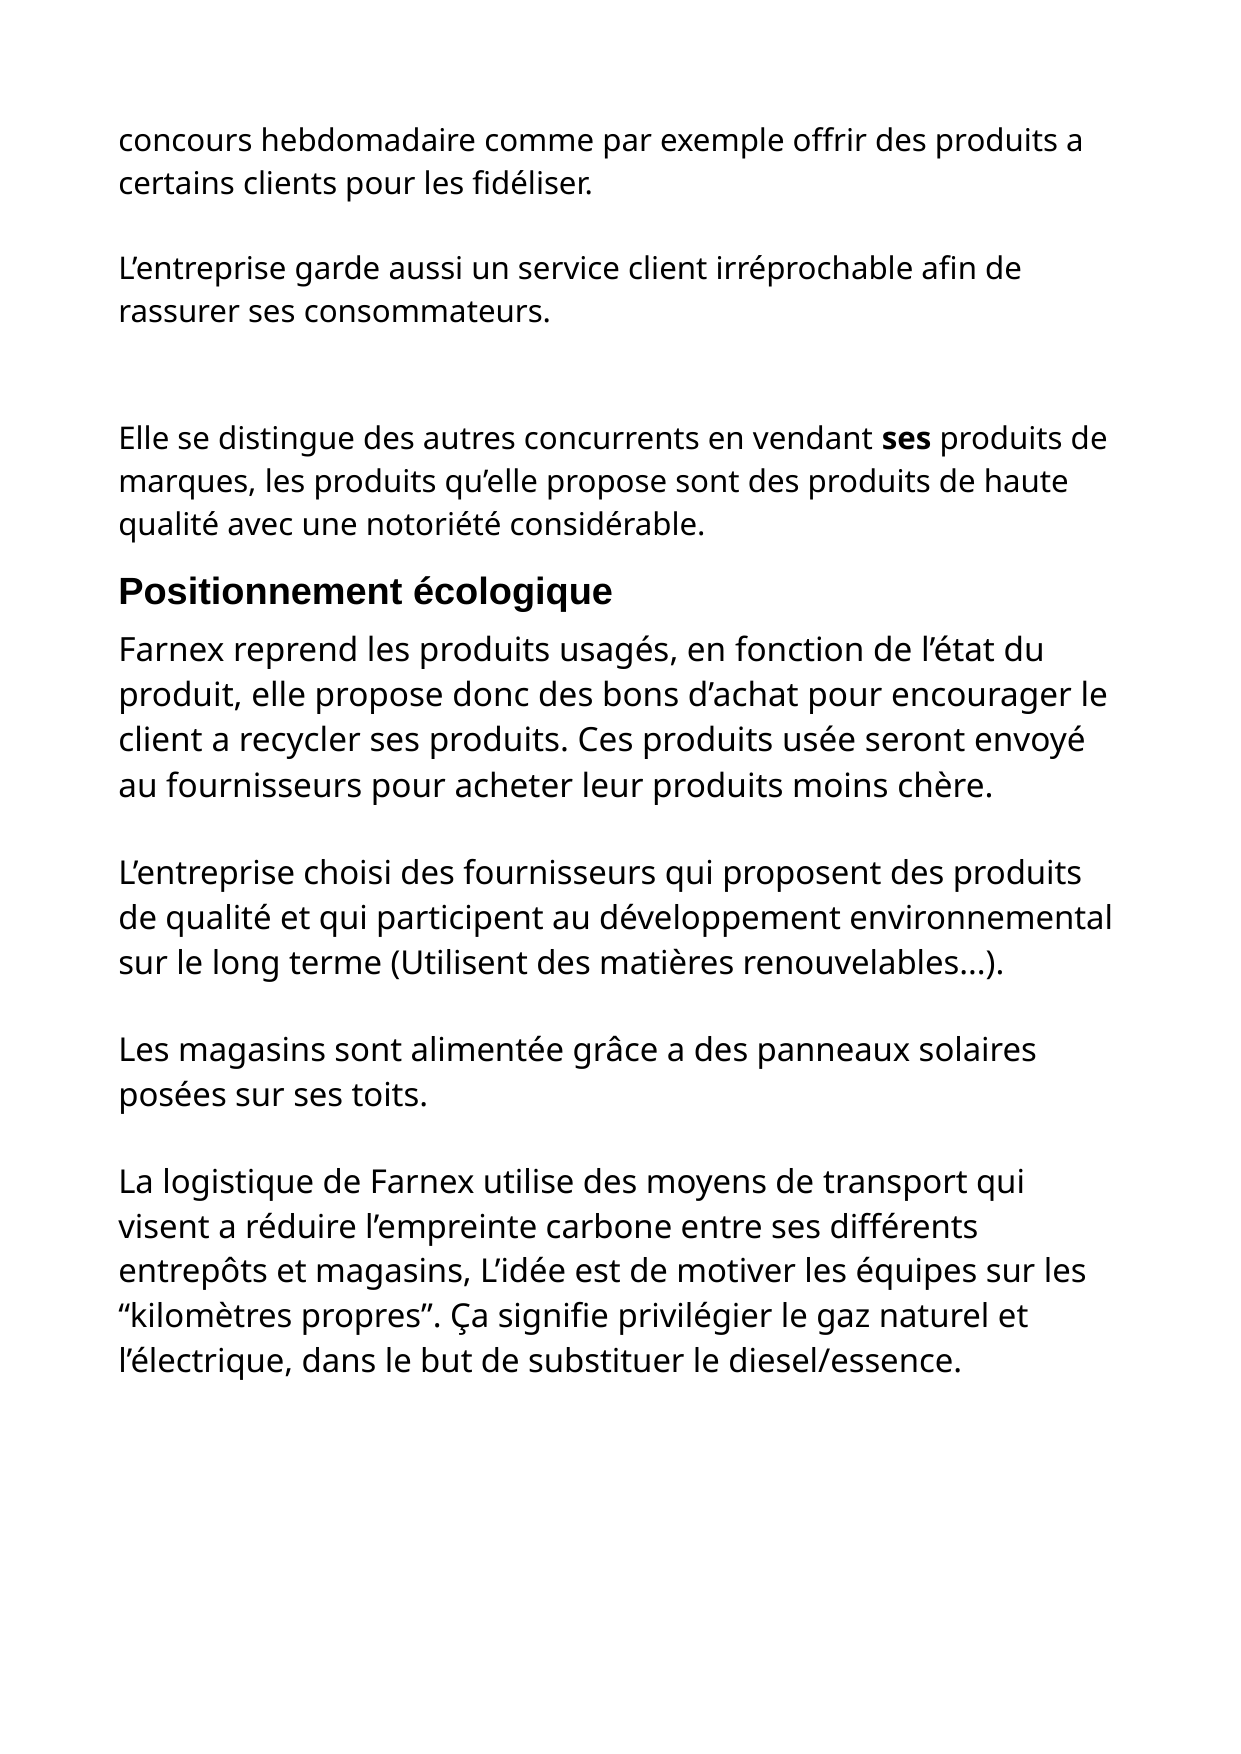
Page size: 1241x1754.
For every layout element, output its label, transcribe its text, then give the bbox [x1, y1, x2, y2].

text L’entreprise garde aussi un service client irréprochable afin de rassurer ses consommateurs. [118, 246, 1122, 331]
text La logistique de Farnex utilise des moyens de transport qui visent a réduire l’empreinte carbone entre ses différents entrepôts et magasins, L’idée est de motiver les équipes sur les “kilomètres propres”. Ça signifie privilégier le gaz naturel et l’électrique, dans le but de substituer le diesel/essence. [118, 1158, 1122, 1382]
text Les magasins sont alimentée grâce a des panneaux solaires posées sur ses toits. [118, 1026, 1122, 1116]
text concours hebdomadaire comme par exemple offrir des produits a certains clients pour les fidéliser. [118, 118, 1122, 203]
subtitle Positionnement écologique [118, 569, 1122, 613]
text L’entreprise choisi des fournisseurs qui proposent des produits de qualité et qui participent au développement environnemental sur le long terme (Utilisent des matières renouvelables...). [118, 849, 1122, 984]
text Elle se distingue des autres concurrents en vendant ses produits de marques, les produits qu’elle propose sont des produits de haute qualité avec une notoriété considérable. [118, 416, 1122, 544]
text Farnex reprend les produits usagés, en fonction de l’état du produit, elle propose donc des bons d’achat pour encourager le client a recycler ses produits. Ces produits usée seront envoyé au fournisseurs pour acheter leur produits moins chère. [118, 625, 1122, 807]
